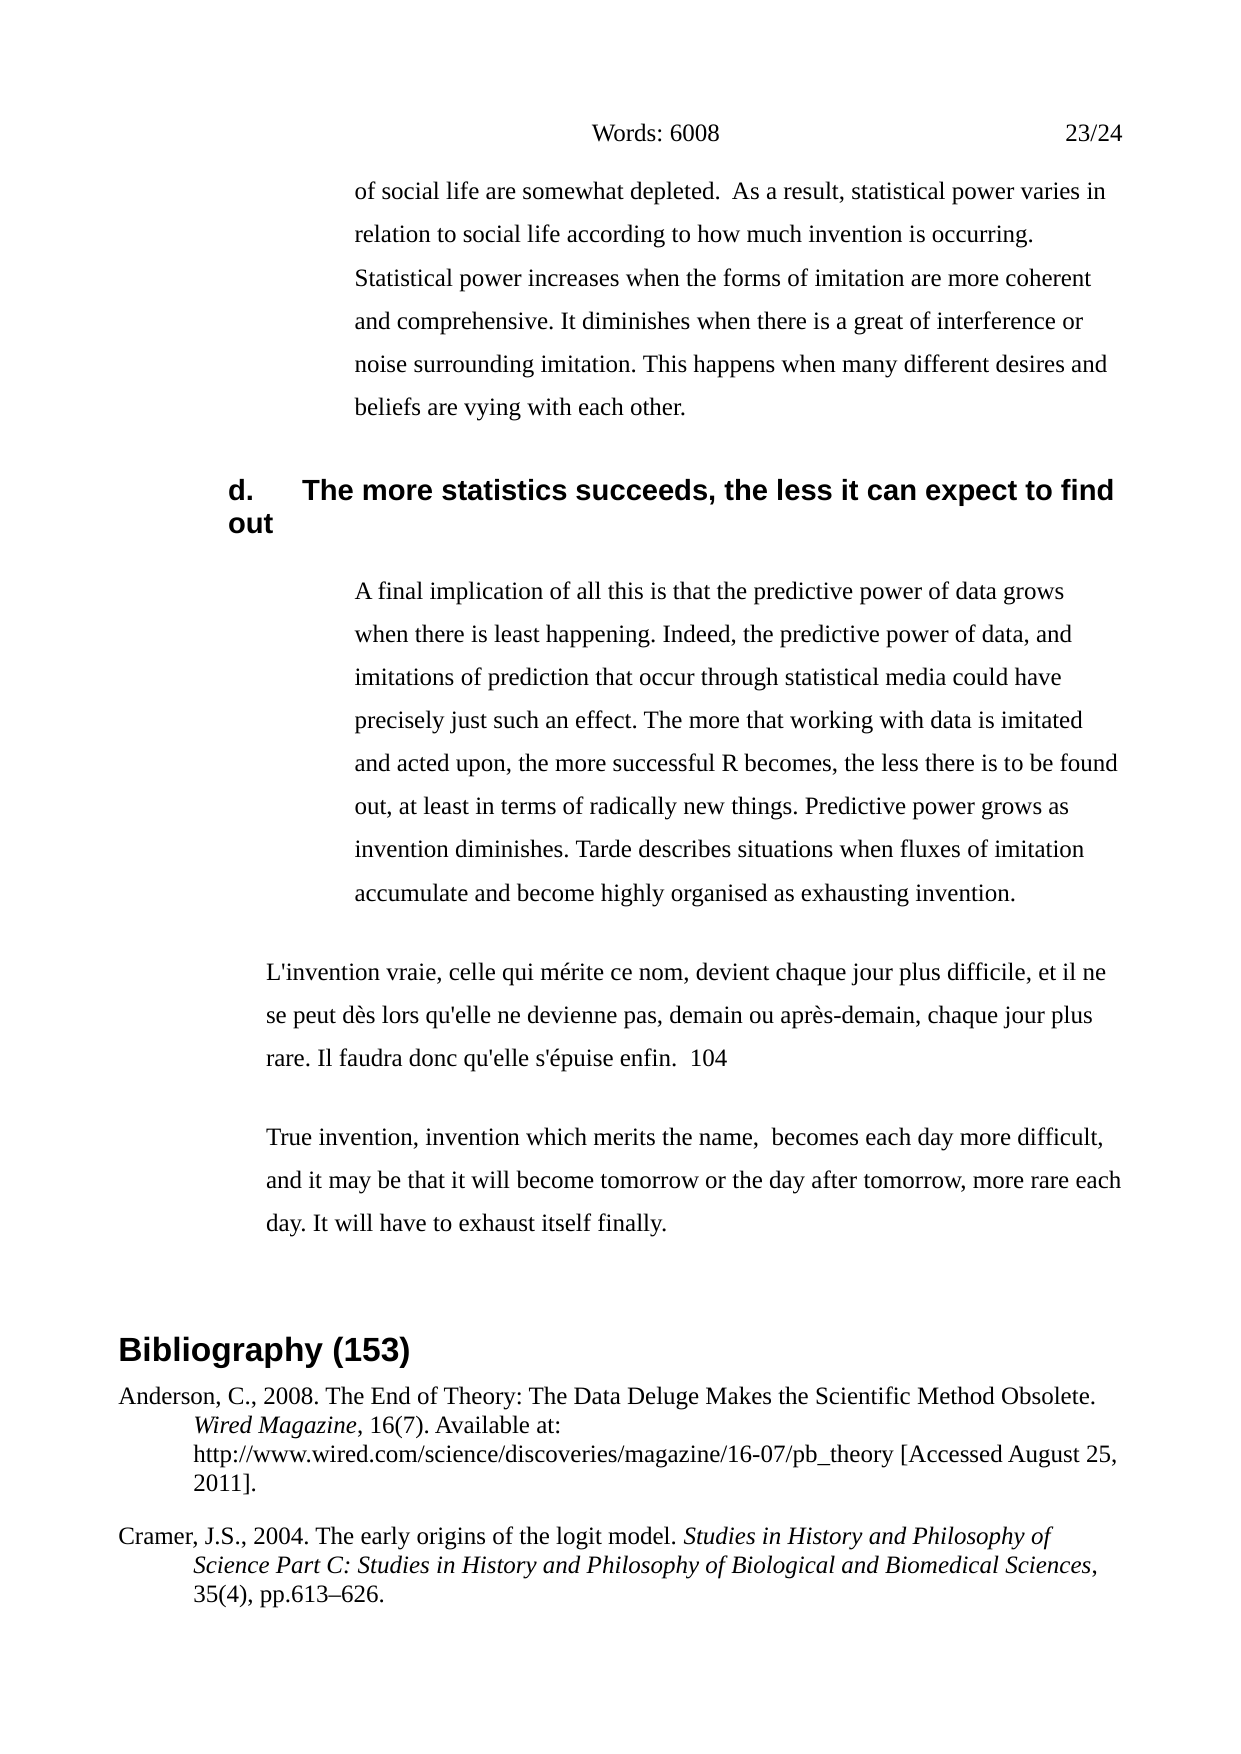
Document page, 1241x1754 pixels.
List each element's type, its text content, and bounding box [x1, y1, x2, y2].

subtitle Bibliography (153) [118, 1330, 1122, 1369]
text A final implication of all this is that the predictive power of data grows when there is least happening. Indeed, the predictive power of data, and imitations of prediction that occur through statistical media could have precisely just such an effect. The more that working with data is imitated and acted upon, the more successful R becomes, the less there is to be found out, at least in terms of radically new things. Predictive power grows as invention diminishes. Tarde describes situations when fluxes of imitation accumulate and become highly organised as exhausting invention. [354, 576, 1122, 906]
text of social life are somewhat depleted. As a result, statistical power varies in relation to social life according to how much invention is occurring. Statistical power increases when the forms of imitation are more coherent and comprehensive. It diminishes when there is a great of interference or noise surrounding imitation. This happens when many different desires and beliefs are vying with each other. [354, 176, 1122, 421]
text True invention, invention which merits the name, becomes each day more difficult, and it may be that it will become tomorrow or the day after tomorrow, more rare each day. It will have to exhaust itself finally. [266, 1122, 1122, 1237]
text Cramer, J.S., 2004. The early origins of the logit model. Studies in History and Philosophy of Science Part C: Studies in History and Philosophy of Biological and Biomedical Sciences, 35(4), pp.613–626. [118, 1521, 1122, 1608]
text Anderson, C., 2008. The End of Theory: The Data Deluge Makes the Scientific Method Obsolete. Wired Magazine, 16(7). Available at: http://www.wired.com/science/discoveries/magazine/16-07/pb_theory [Accessed August 25, 2011]. [118, 1381, 1122, 1496]
text L'invention vraie, celle qui mérite ce nom, devient chaque jour plus difficile, et il ne se peut dès lors qu'elle ne devienne pas, demain ou après-demain, chaque jour plus rare. Il faudra donc qu'elle s'épuise enfin. 104 [266, 957, 1122, 1072]
subtitle The more statistics succeeds, the less it can expect to find out [228, 472, 1122, 539]
